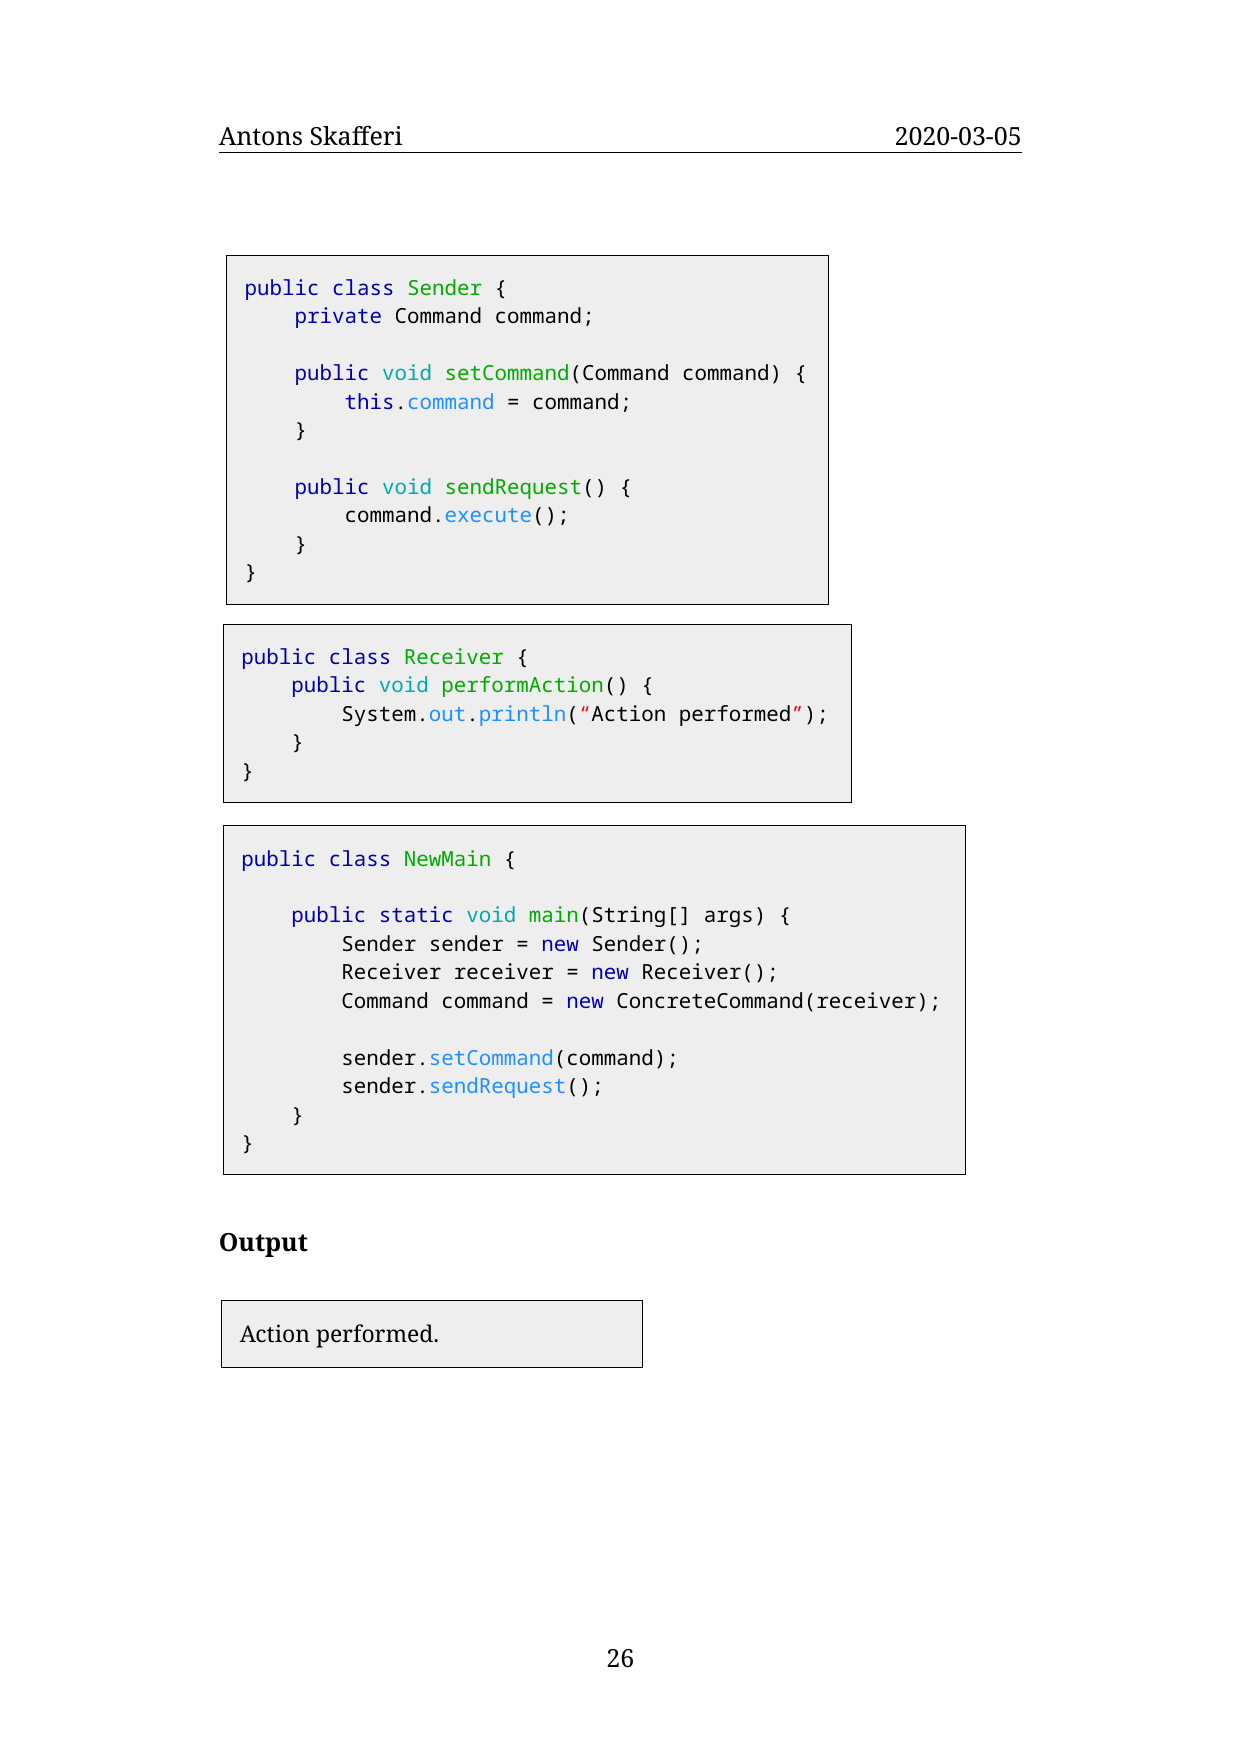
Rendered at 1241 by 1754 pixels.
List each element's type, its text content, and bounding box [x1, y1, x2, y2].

text Output [218, 1224, 1022, 1258]
